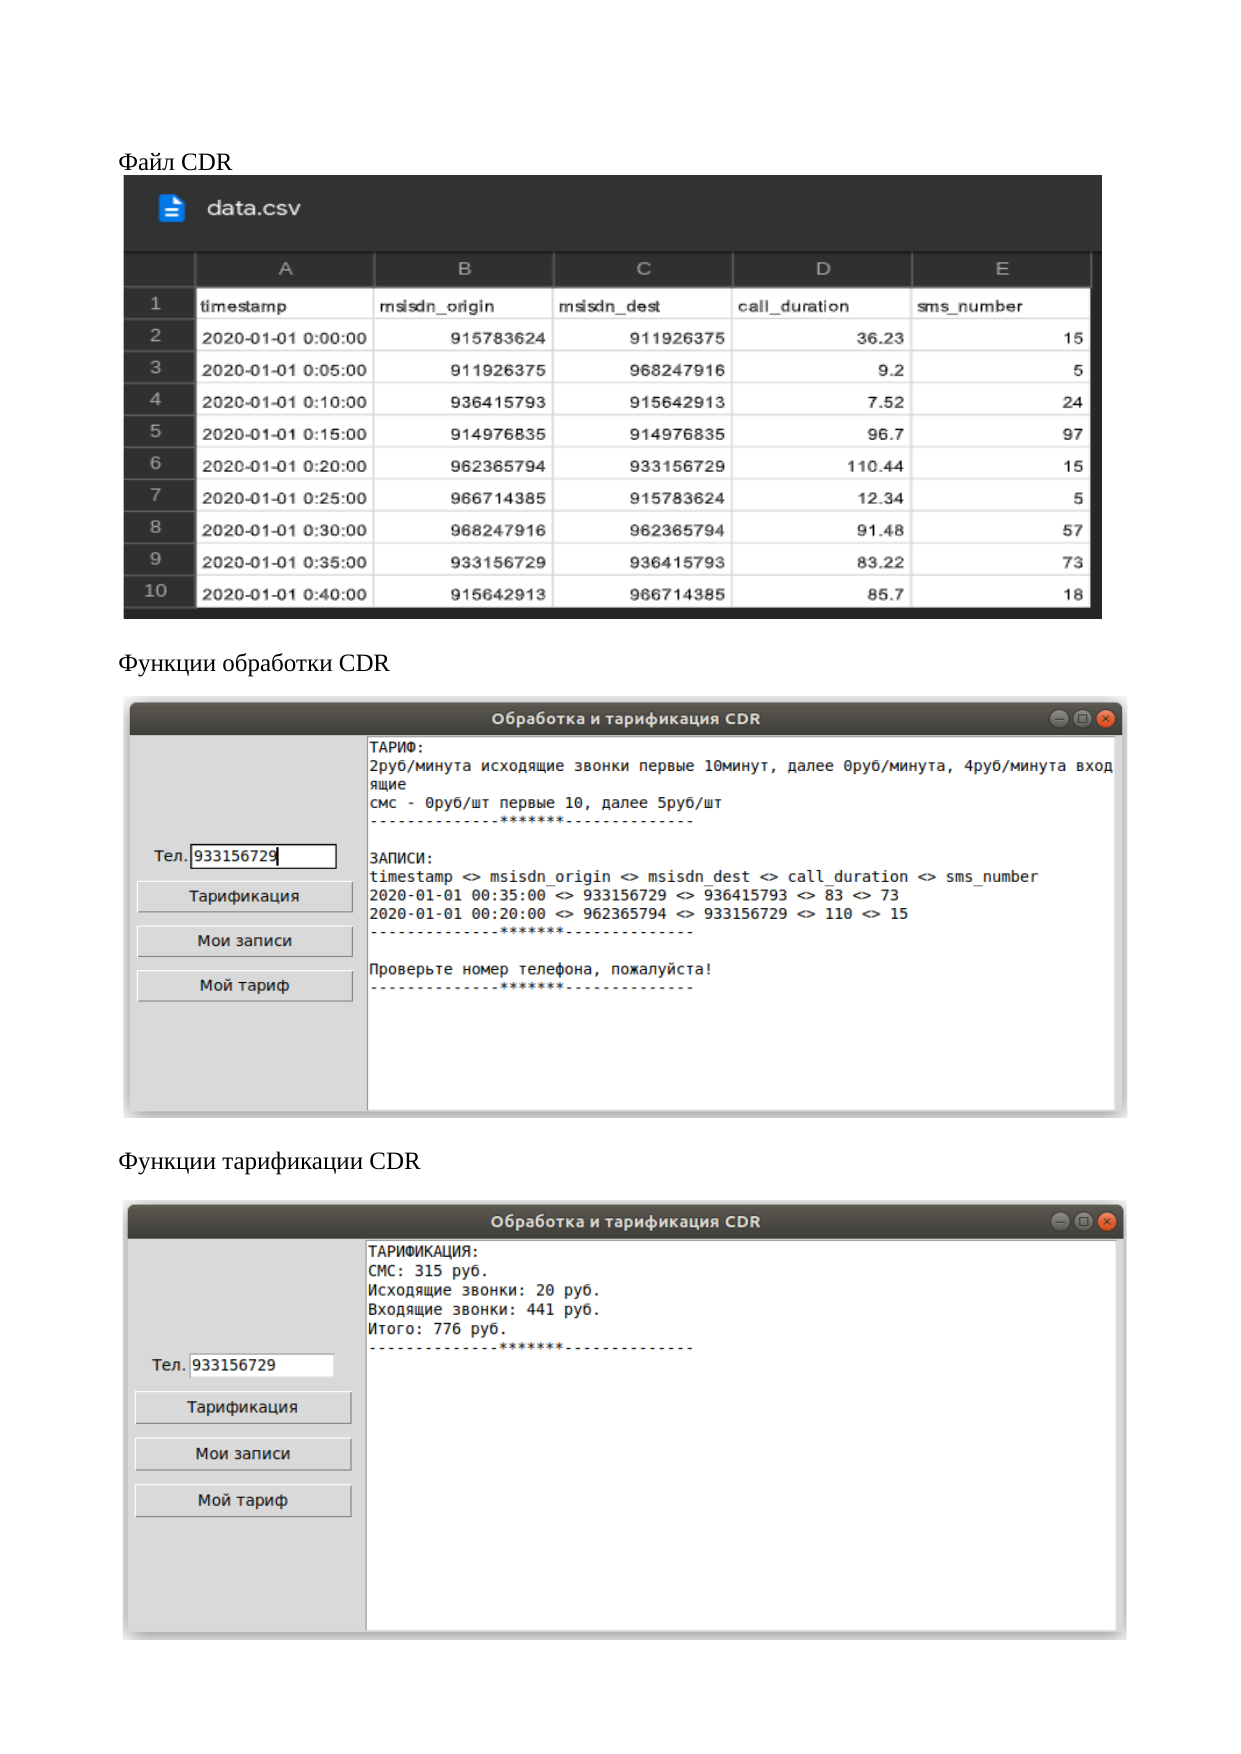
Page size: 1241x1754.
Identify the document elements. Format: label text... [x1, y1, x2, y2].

picture [123, 175, 1102, 619]
picture [123, 696, 1128, 1118]
picture [122, 1200, 1127, 1640]
text Файл CDR [118, 147, 1122, 176]
text Функции тарификации CDR [118, 1146, 1122, 1175]
text Функции обработки CDR [118, 648, 1122, 676]
